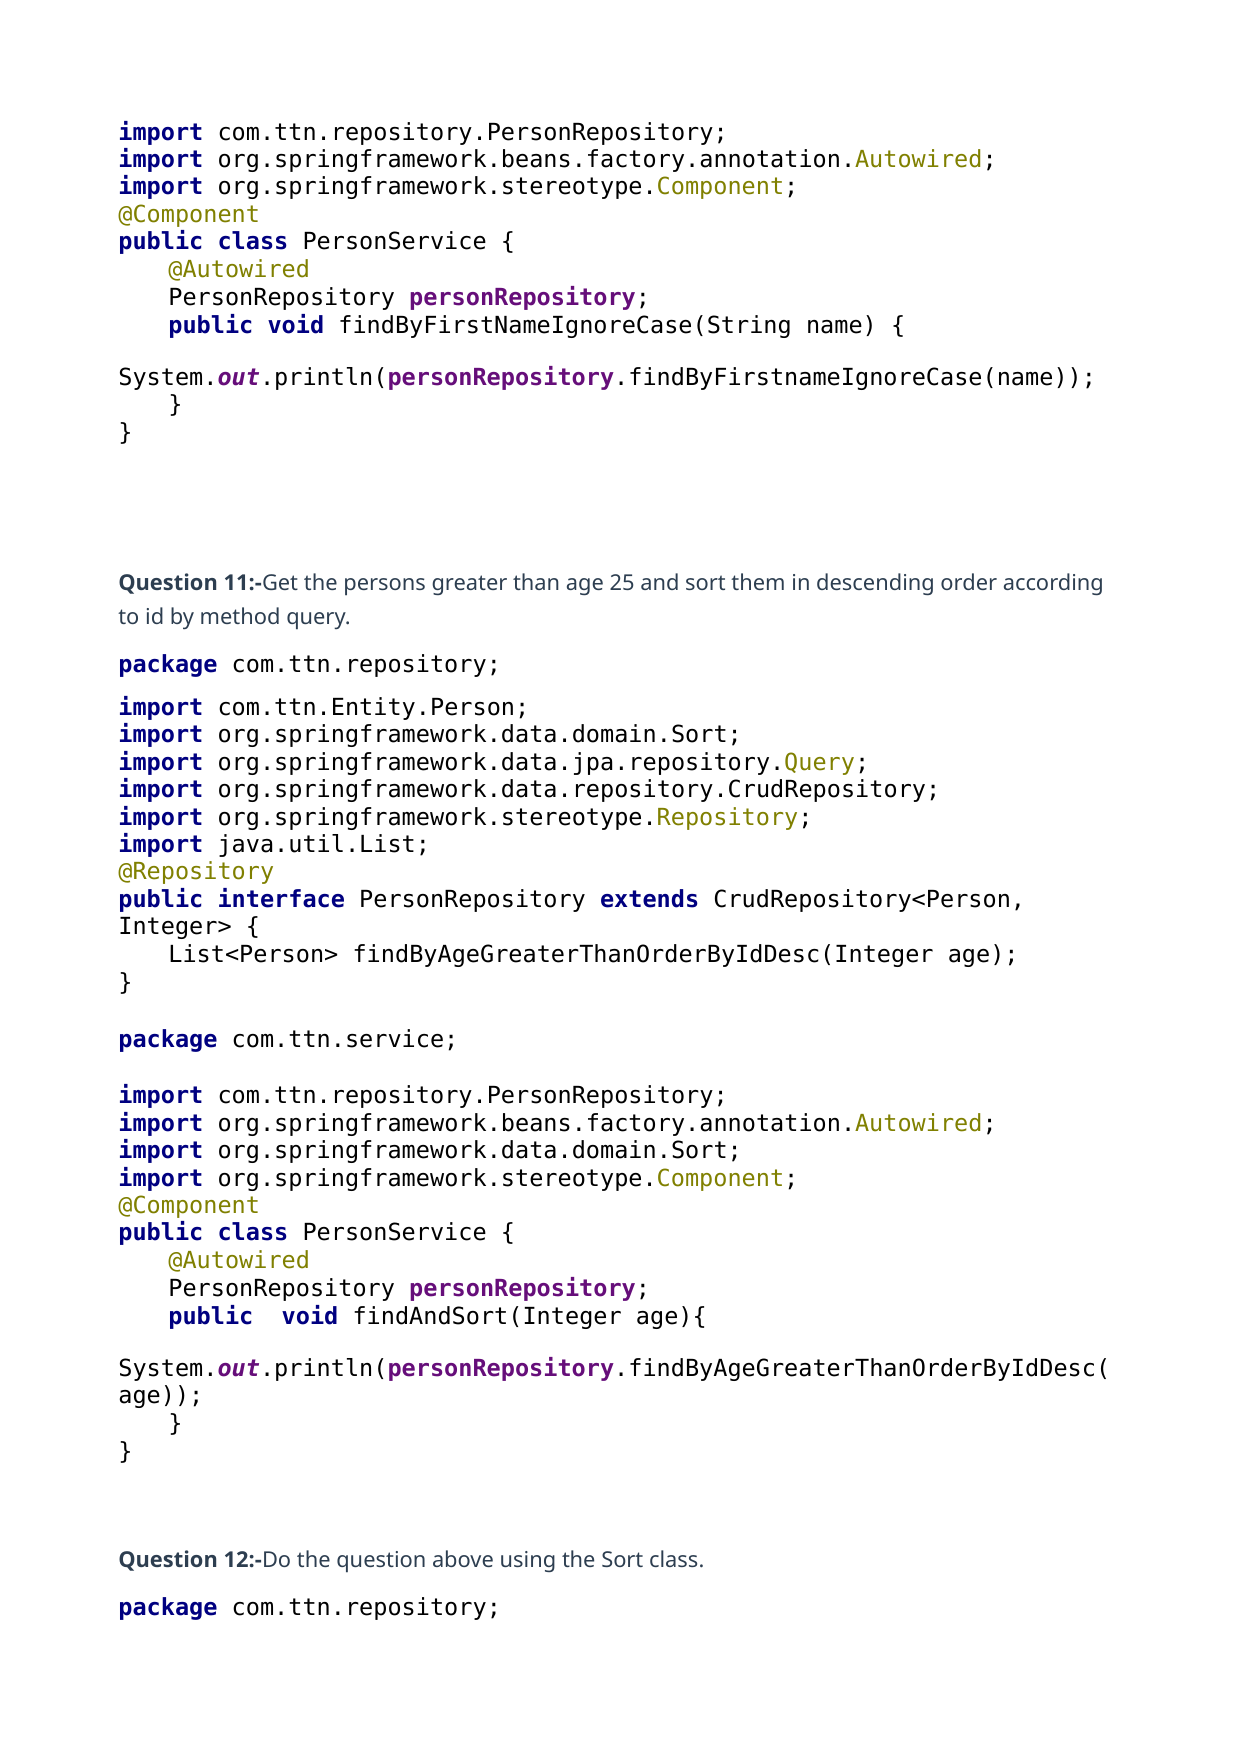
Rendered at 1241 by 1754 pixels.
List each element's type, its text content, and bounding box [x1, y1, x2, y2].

text } [118, 1409, 1122, 1437]
text System.out.println(personRepository.findByFirstnameIgnoreCase(name)); [118, 339, 1122, 391]
text } [118, 419, 1122, 446]
text public void findByFirstNameIgnoreCase(String name) { [118, 311, 1122, 339]
text import org.springframework.data.domain.Sort; [118, 1137, 1122, 1164]
text import org.springframework.data.repository.CrudRepository; [118, 776, 1122, 803]
text Question 12:-Do the question above using the Sort class. [118, 1544, 1122, 1574]
text Question 11:-Get the persons greater than age 25 and sort them in descending order according to id by method query. [118, 567, 1122, 631]
text package com.ttn.repository; [118, 1594, 1122, 1621]
text import org.springframework.stereotype.Component; [118, 173, 1122, 200]
text } [118, 1437, 1122, 1465]
text import org.springframework.beans.factory.annotation.Autowired; [118, 1109, 1122, 1137]
text package com.ttn.service; [118, 1025, 1122, 1052]
text @Component [118, 1192, 1122, 1219]
text import com.ttn.Entity.Person; [118, 693, 1122, 721]
text @Repository [118, 858, 1122, 885]
text public void findAndSort(Integer age){ [118, 1303, 1122, 1331]
text public class PersonService { [118, 228, 1122, 255]
text @Component [118, 200, 1122, 228]
text import java.util.List; [118, 831, 1122, 858]
text } [118, 968, 1122, 996]
text import org.springframework.data.jpa.repository.Query; [118, 748, 1122, 776]
text } [118, 391, 1122, 419]
text PersonRepository personRepository; [118, 1274, 1122, 1303]
text import org.springframework.beans.factory.annotation.Autowired; [118, 146, 1122, 173]
text package com.ttn.repository; [118, 651, 1122, 678]
text PersonRepository personRepository; [118, 283, 1122, 311]
text import org.springframework.stereotype.Component; [118, 1164, 1122, 1192]
text List<Person> findByAgeGreaterThanOrderByIdDesc(Integer age); [118, 940, 1122, 968]
text import org.springframework.stereotype.Repository; [118, 803, 1122, 831]
text @Autowired [118, 1246, 1122, 1274]
text System.out.println(personRepository.findByAgeGreaterThanOrderByIdDesc(age)); [118, 1331, 1122, 1409]
text public interface PersonRepository extends CrudRepository<Person, Integer> { [118, 885, 1122, 940]
text import com.ttn.repository.PersonRepository; [118, 1082, 1122, 1109]
text public class PersonService { [118, 1219, 1122, 1246]
text import com.ttn.repository.PersonRepository; [118, 118, 1122, 146]
text @Autowired [118, 255, 1122, 283]
text import org.springframework.data.domain.Sort; [118, 721, 1122, 748]
